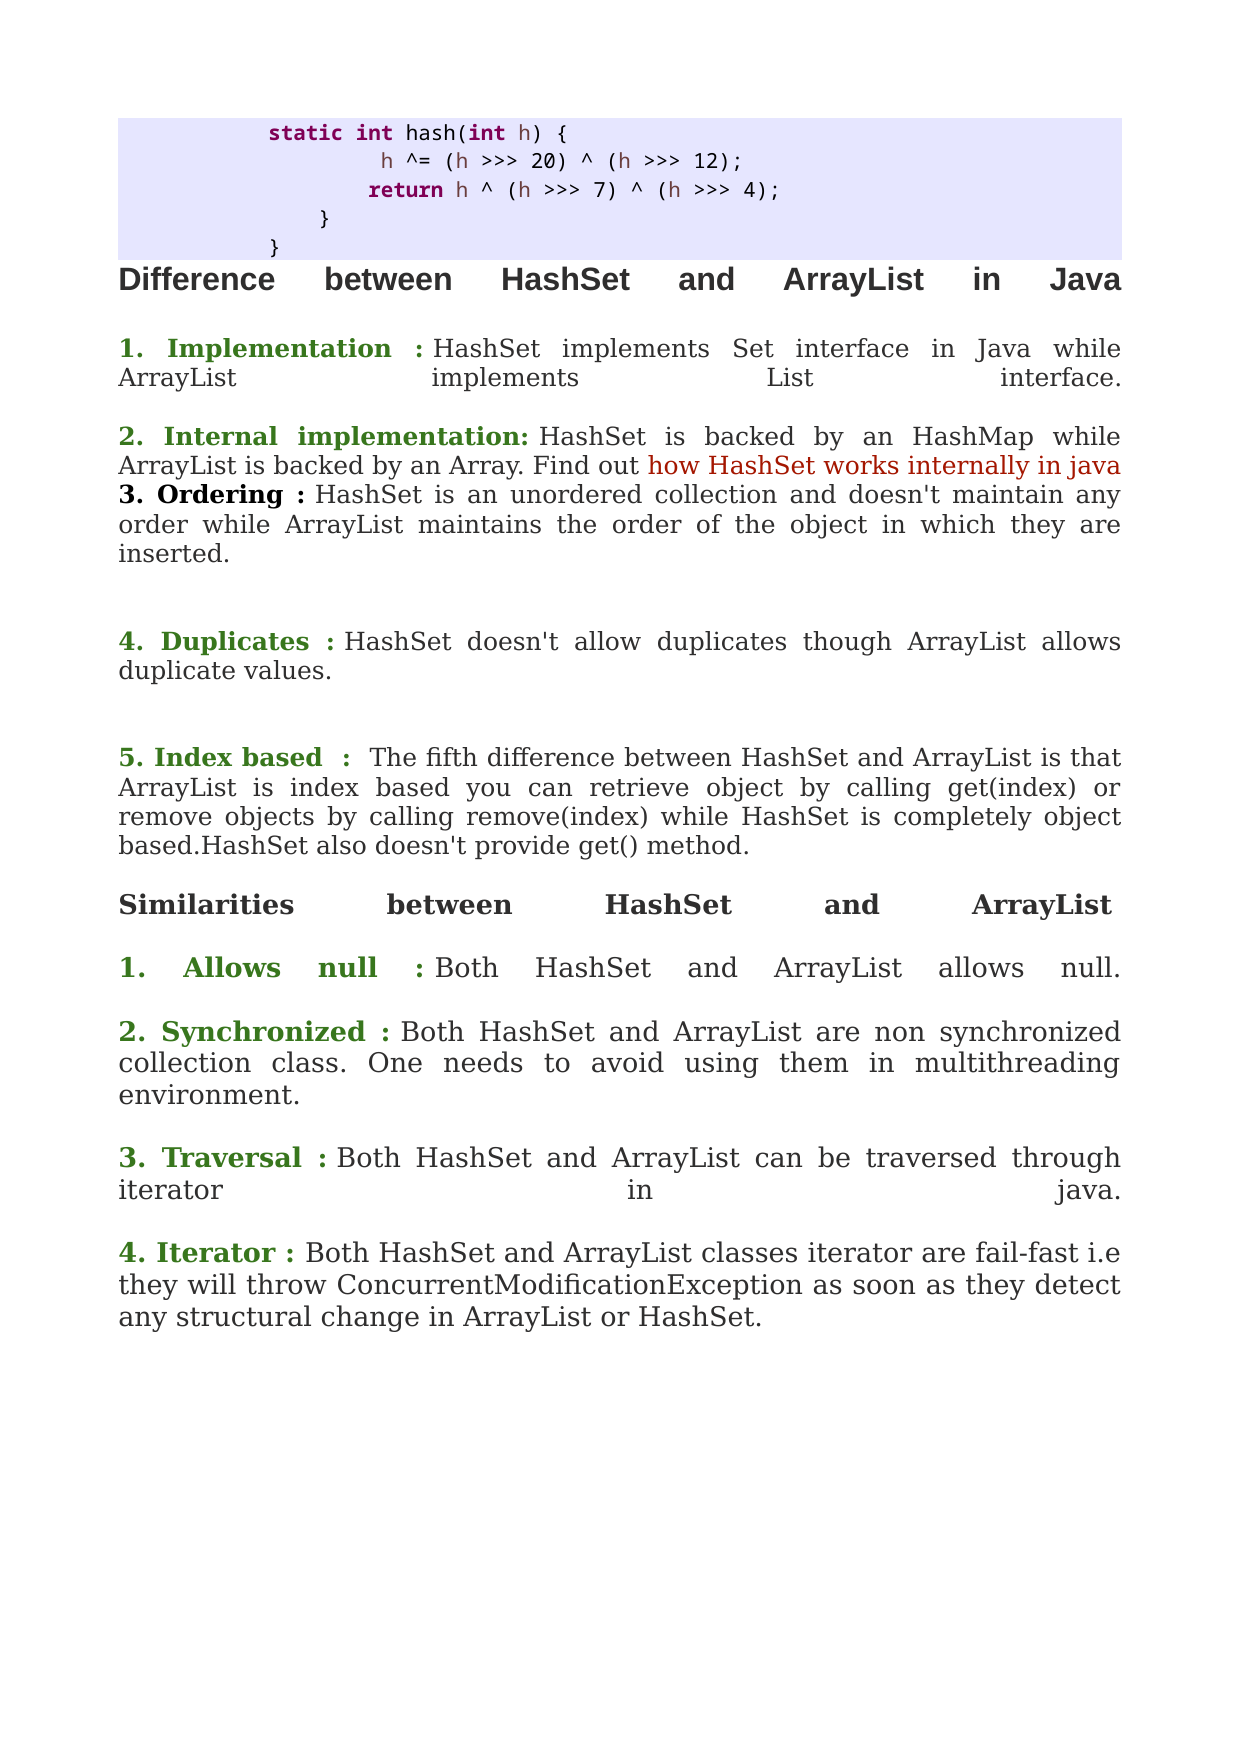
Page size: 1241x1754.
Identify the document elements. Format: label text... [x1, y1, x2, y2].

text } [118, 232, 1122, 260]
text } [118, 203, 1122, 232]
text Similarities between HashSet and ArrayList 1. Allows null : Both HashSet and ArrayList allows null. 2. Synchronized : Both HashSet and ArrayList are non synchronized collection class. One needs to avoid using them in multithreading environment. 3. Traversal : Both HashSet and ArrayList can be traversed through iterator in java. 4. Iterator : Both HashSet and ArrayList classes iterator are fail-fast i.e they will throw ConcurrentModificationException as soon as they detect any structural change in ArrayList or HashSet. [118, 889, 1122, 1332]
text return h ^ (h >>> 7) ^ (h >>> 4); [118, 175, 1122, 203]
text static int hash(int h) { [118, 118, 1122, 147]
text 3. Ordering : HashSet is an unordered collection and doesn't maintain any order while ArrayList maintains the order of the object in which they are inserted. 4. Duplicates : HashSet doesn't allow duplicates though ArrayList allows duplicate values. [118, 481, 1122, 685]
text Difference between HashSet and ArrayList in Java 1. Implementation : HashSet implements Set interface in Java while ArrayList implements List interface. 2. Internal implementation: HashSet is backed by an HashMap while ArrayList is backed by an Array. Find out how HashSet works internally in java [118, 260, 1122, 481]
text 5. Index based : The fifth difference between HashSet and ArrayList is that ArrayList is index based you can retrieve object by calling get(index) or remove objects by calling remove(index) while HashSet is completely object based.HashSet also doesn't provide get() method. [118, 685, 1122, 860]
text h ^= (h >>> 20) ^ (h >>> 12); [118, 147, 1122, 175]
